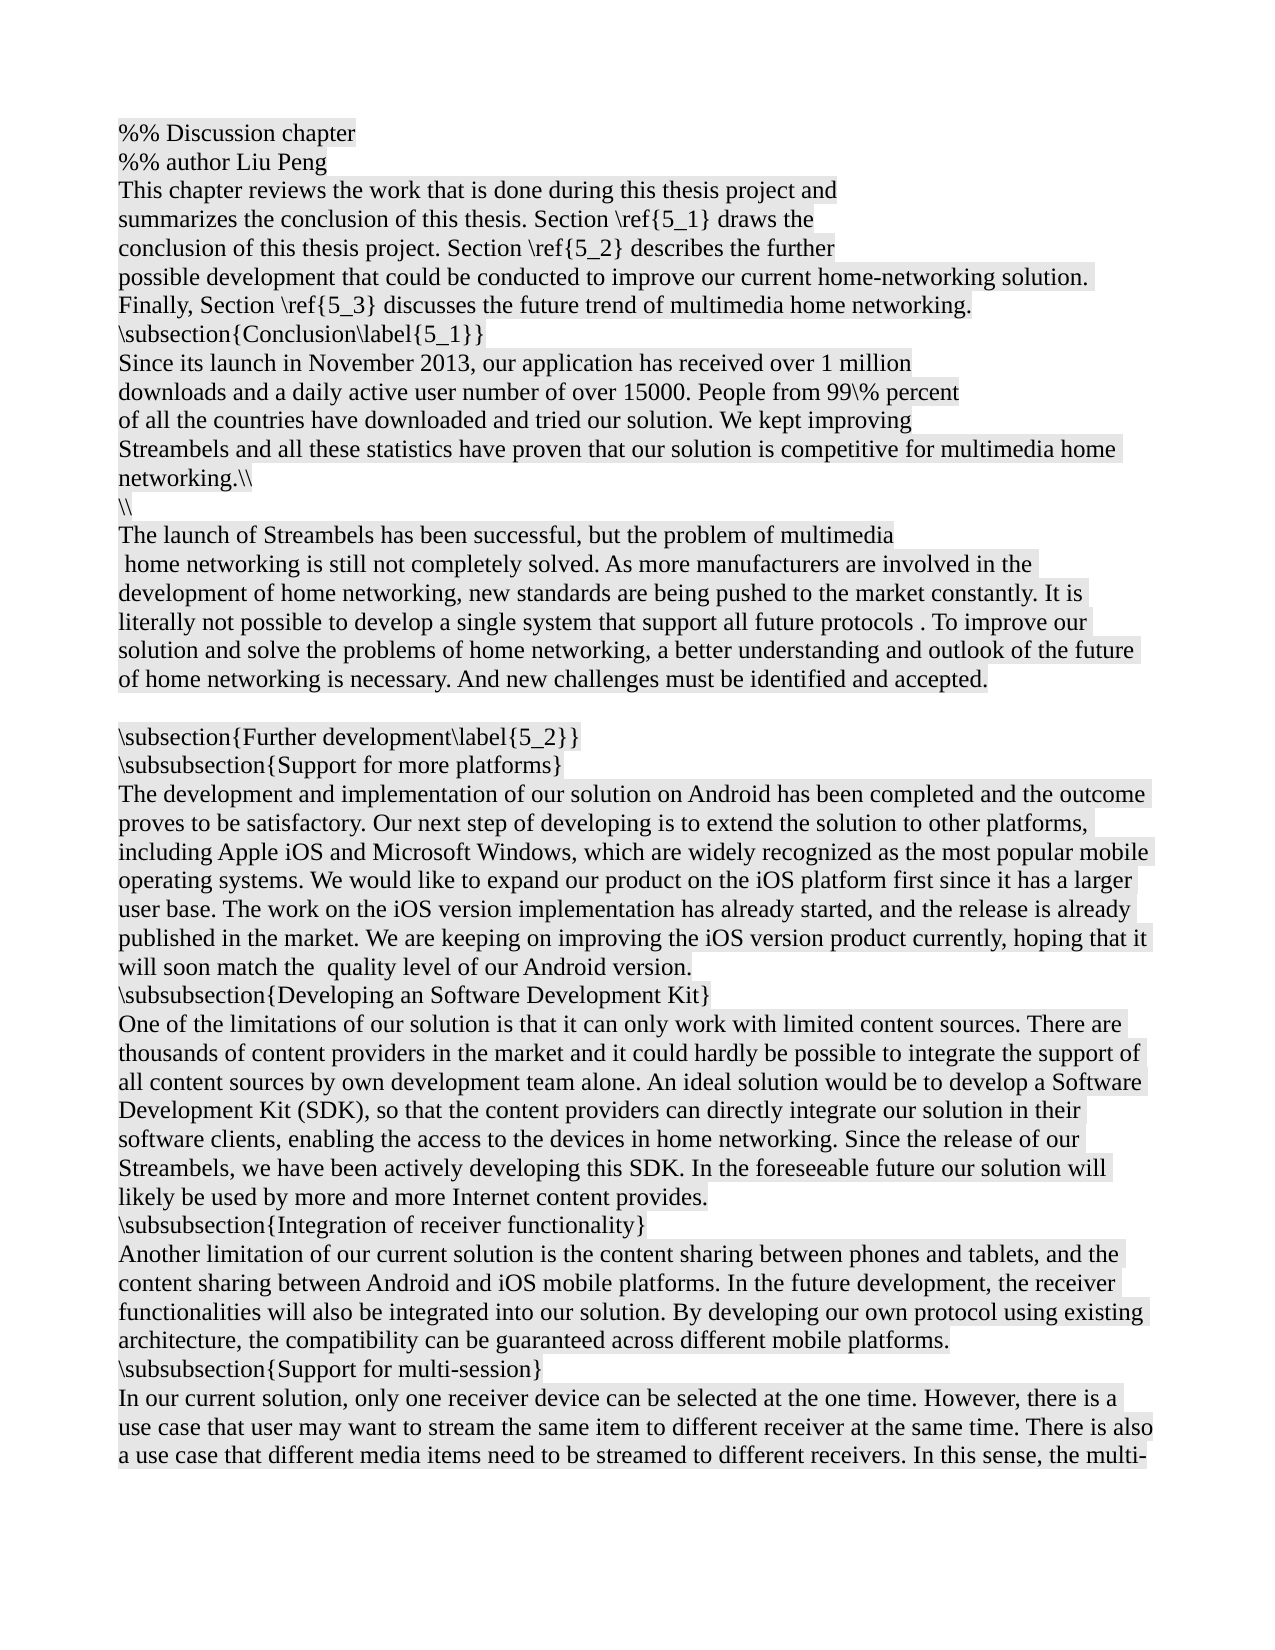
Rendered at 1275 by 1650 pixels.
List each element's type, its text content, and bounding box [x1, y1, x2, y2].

text %% Discussion chapter [118, 118, 1157, 147]
text \subsubsection{Support for more platforms} [118, 751, 1157, 779]
text This chapter reviews the work that is done during this thesis project and [118, 176, 1157, 204]
text Streambels and all these statistics have proven that our solution is competitive for multimedia home networking.\\ [118, 434, 1157, 492]
text \subsubsection{Integration of receiver functionality} [118, 1211, 1157, 1239]
text \subsubsection{Developing an Software Development Kit} [118, 981, 1157, 1009]
text summarizes the conclusion of this thesis. Section \ref{5_1} draws the [118, 204, 1157, 233]
text %% author Liu Peng [118, 147, 1157, 176]
text home networking is still not completely solved. As more manufacturers are involved in the development of home networking, new standards are being pushed to the market constantly. It is literally not possible to develop a single system that support all future protocols . To improve our solution and solve the problems of home networking, a better understanding and outlook of the future of home networking is necessary. And new challenges must be identified and accepted. [118, 549, 1157, 693]
text One of the limitations of our solution is that it can only work with limited content sources. There are thousands of content providers in the market and it could hardly be possible to integrate the support of all content sources by own development team alone. An ideal solution would be to develop a Software Development Kit (SDK), so that the content providers can directly integrate our solution in their software clients, enabling the access to the devices in home networking. Since the release of our Streambels, we have been actively developing this SDK. In the foreseeable future our solution will likely be used by more and more Internet content provides. [118, 1009, 1157, 1211]
text Another limitation of our current solution is the content sharing between phones and tablets, and the content sharing between Android and iOS mobile platforms. In the future development, the receiver functionalities will also be integrated into our solution. By developing our own protocol using existing architecture, the compatibility can be guaranteed across different mobile platforms. [118, 1239, 1157, 1354]
text In our current solution, only one receiver device can be selected at the one time. However, there is a use case that user may want to stream the same item to different receiver at the same time. There is also a use case that different media items need to be streamed to different receivers. In this sense, the multi- [118, 1383, 1157, 1469]
text downloads and a daily active user number of over 15000. People from 99\% percent [118, 377, 1157, 406]
text Since its launch in November 2013, our application has received over 1 million [118, 348, 1157, 377]
text \subsection{Conclusion\label{5_1}} [118, 319, 1157, 348]
text \subsection{Further development\label{5_2}} [118, 722, 1157, 751]
text The launch of Streambels has been successful, but the problem of multimedia [118, 521, 1157, 549]
text conclusion of this thesis project. Section \ref{5_2} describes the further [118, 233, 1157, 262]
text The development and implementation of our solution on Android has been completed and the outcome proves to be satisfactory. Our next step of developing is to extend the solution to other platforms, including Apple iOS and Microsoft Windows, which are widely recognized as the most popular mobile operating systems. We would like to expand our product on the iOS platform first since it has a larger user base. The work on the iOS version implementation has already started, and the release is already published in the market. We are keeping on improving the iOS version product currently, hoping that it will soon match the quality level of our Android version. [118, 779, 1157, 981]
text \\ [118, 492, 1157, 521]
text \subsubsection{Support for multi-session} [118, 1354, 1157, 1383]
text of all the countries have downloaded and tried our solution. We kept improving [118, 406, 1157, 434]
text possible development that could be conducted to improve our current home-networking solution. Finally, Section \ref{5_3} discusses the future trend of multimedia home networking. [118, 262, 1157, 319]
